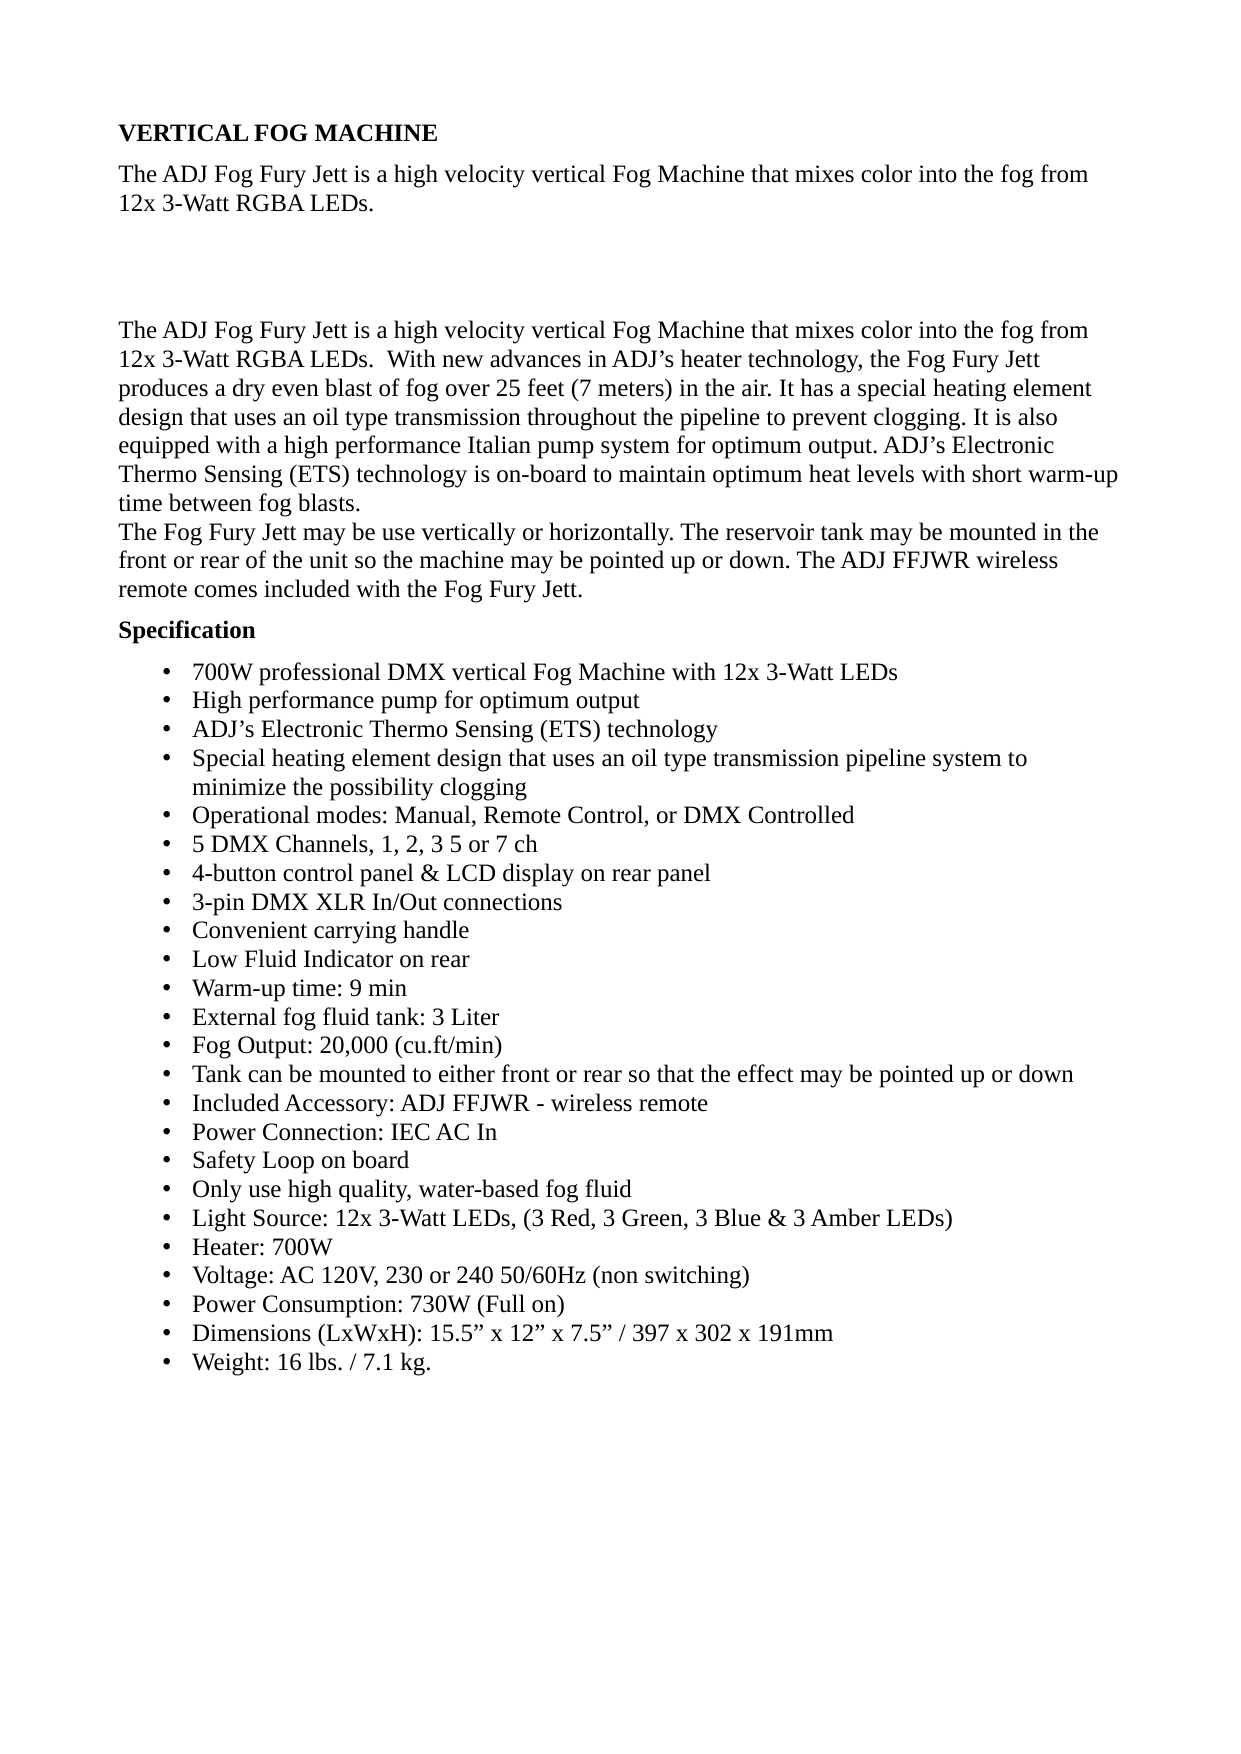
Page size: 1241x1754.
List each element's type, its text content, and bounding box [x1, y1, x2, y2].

list Voltage: AC 120V, 230 or 240 50/60Hz (non switching) [162, 1261, 1122, 1289]
text The ADJ Fog Fury Jett is a high velocity vertical Fog Machine that mixes color into the fog from 12x 3-Watt RGBA LEDs. With new advances in ADJ’s heater technology, the Fog Fury Jett produces a dry even blast of fog over 25 feet (7 meters) in the air. It has a special heating element design that uses an oil type transmission throughout the pipeline to prevent clogging. It is also equipped with a high performance Italian pump system for optimum output. ADJ’s Electronic Thermo Sensing (ETS) technology is on-board to maintain optimum heat levels with short warm-up time between fog blasts. The Fog Fury Jett may be use vertically or horizontally. The reservoir tank may be mounted in the front or rear of the unit so the machine may be pointed up or down. The ADJ FFJWR wireless remote comes included with the Fog Fury Jett. [118, 316, 1122, 603]
list 5 DMX Channels, 1, 2, 3 5 or 7 ch [162, 829, 1122, 858]
list High performance pump for optimum output [162, 686, 1122, 714]
list Special heating element design that uses an oil type transmission pipeline system to minimize the possibility clogging [162, 743, 1122, 801]
list External fog fluid tank: 3 Liter [162, 1002, 1122, 1031]
list 4-button control panel & LCD display on rear panel [162, 858, 1122, 887]
list Heater: 700W [162, 1232, 1122, 1261]
list Safety Loop on board [162, 1146, 1122, 1174]
list Operational modes: Manual, Remote Control, or DMX Controlled [162, 801, 1122, 829]
text VERTICAL FOG MACHINE [118, 118, 1122, 147]
list 3-pin DMX XLR In/Out connections [162, 887, 1122, 916]
list Power Consumption: 730W (Full on) [162, 1289, 1122, 1318]
list Warm-up time: 9 min [162, 973, 1122, 1002]
text Specification [118, 616, 1122, 644]
list Fog Output: 20,000 (cu.ft/min) [162, 1031, 1122, 1059]
list Power Connection: IEC AC In [162, 1117, 1122, 1146]
text The ADJ Fog Fury Jett is a high velocity vertical Fog Machine that mixes color into the fog from 12x 3-Watt RGBA LEDs. [118, 159, 1122, 217]
list Tank can be mounted to either front or rear so that the effect may be pointed up or down [162, 1059, 1122, 1088]
list Dimensions (LxWxH): 15.5” x 12” x 7.5” / 397 x 302 x 191mm [162, 1318, 1122, 1347]
list 700W professional DMX vertical Fog Machine with 12x 3-Watt LEDs [162, 657, 1122, 686]
list ADJ’s Electronic Thermo Sensing (ETS) technology [162, 714, 1122, 743]
list Light Source: 12x 3-Watt LEDs, (3 Red, 3 Green, 3 Blue & 3 Amber LEDs) [162, 1203, 1122, 1232]
list Only use high quality, water-based fog fluid [162, 1174, 1122, 1203]
list Weight: 16 lbs. / 7.1 kg. [162, 1347, 1122, 1376]
list Convenient carrying handle [162, 916, 1122, 944]
list Low Fluid Indicator on rear [162, 944, 1122, 973]
list Included Accessory: ADJ FFJWR - wireless remote [162, 1088, 1122, 1117]
